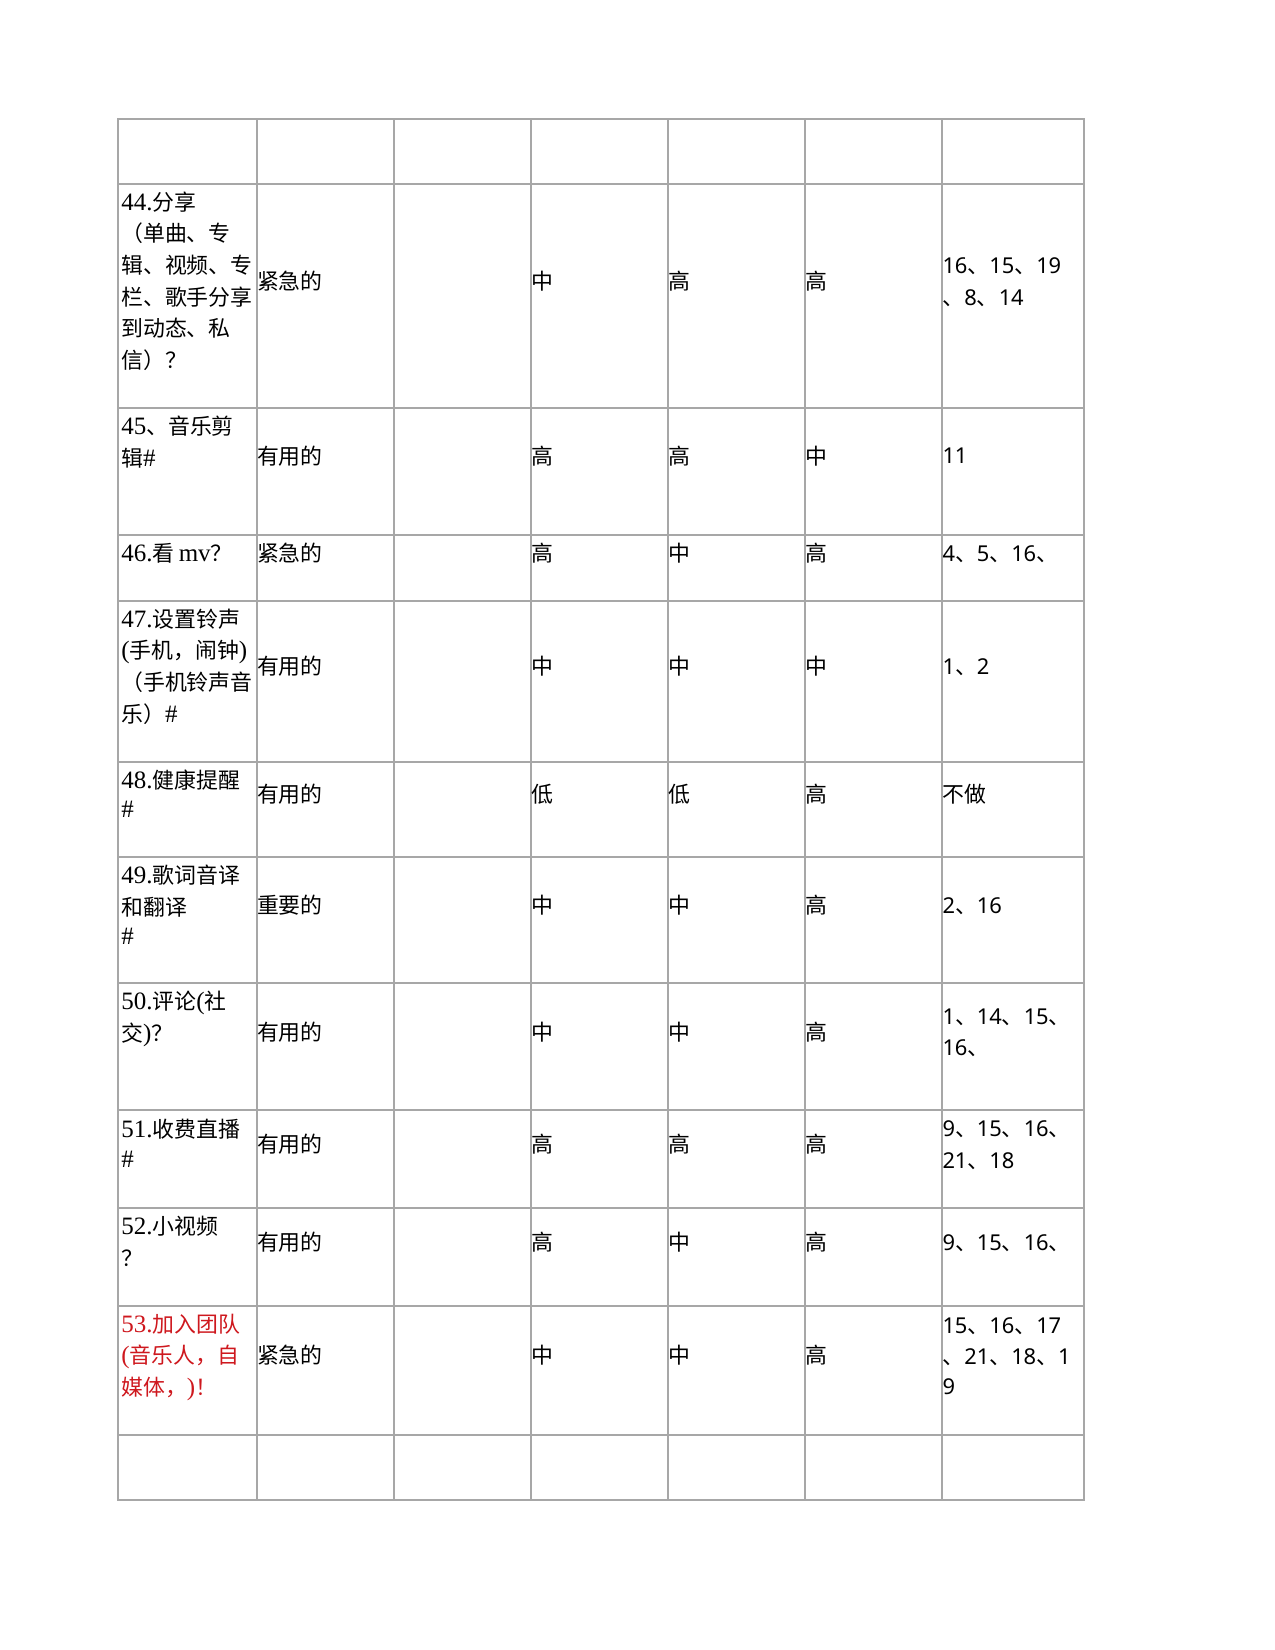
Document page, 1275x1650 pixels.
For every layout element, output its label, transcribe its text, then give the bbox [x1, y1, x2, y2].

table_cell 47.设置铃声(手机，闹钟) （手机铃声音乐）# [119, 602, 256, 761]
table_cell 9、15、16、 [943, 1209, 1083, 1305]
table_cell 46.看mv？ [119, 536, 256, 600]
table_cell 高 [669, 1111, 804, 1207]
table_cell 高 [532, 1209, 667, 1305]
table_cell 高 [806, 1209, 941, 1305]
table_cell [395, 409, 530, 533]
table_cell [395, 984, 530, 1109]
table_cell 低 [669, 763, 804, 856]
table_cell 高 [669, 409, 804, 533]
table_cell 紧急的 [258, 536, 393, 600]
table_cell 52.小视频 ？ [119, 1209, 256, 1305]
table_cell 中 [532, 602, 667, 761]
table_cell 50.评论(社交)？ [119, 984, 256, 1109]
table_cell [806, 1436, 941, 1498]
table_cell [395, 1307, 530, 1434]
table_cell 中 [532, 185, 667, 407]
table_cell 紧急的 [258, 1307, 393, 1434]
table_cell [806, 120, 941, 182]
table_cell [395, 1436, 530, 1498]
table_cell [395, 602, 530, 761]
table_cell 48.健康提醒 # [119, 763, 256, 856]
table_cell 中 [532, 1307, 667, 1434]
table_cell 有用的 [258, 763, 393, 856]
table_cell [669, 120, 804, 182]
table_cell [395, 763, 530, 856]
table_cell [943, 120, 1083, 182]
table_cell 有用的 [258, 1209, 393, 1305]
table_cell 紧急的 [258, 185, 393, 407]
table_cell 重要的 [258, 858, 393, 982]
table_cell [119, 120, 256, 182]
table_cell 51.收费直播 # [119, 1111, 256, 1207]
table_cell 高 [806, 1111, 941, 1207]
table_cell [669, 1436, 804, 1498]
table_cell 16、15、19、8、14 [943, 185, 1083, 407]
table_cell 有用的 [258, 1111, 393, 1207]
table_cell [258, 1436, 393, 1498]
table_cell 高 [806, 858, 941, 982]
table_cell 1、14、15、16、 [943, 984, 1083, 1109]
table_cell 有用的 [258, 984, 393, 1109]
table_cell [943, 1436, 1083, 1498]
table_cell 中 [669, 858, 804, 982]
table_cell 不做 [943, 763, 1083, 856]
table_cell 中 [532, 858, 667, 982]
table_cell 4、5、16、 [943, 536, 1083, 600]
table_cell [395, 536, 530, 600]
table_cell 高 [806, 984, 941, 1109]
table_cell 中 [669, 1307, 804, 1434]
table_cell [395, 185, 530, 407]
table_cell 中 [806, 602, 941, 761]
table_cell 11 [943, 409, 1083, 533]
table_cell [532, 120, 667, 182]
table_cell 高 [806, 185, 941, 407]
table_cell 44.分享 （单曲、专辑、视频、专栏、歌手分享到动态、私信）？ [119, 185, 256, 407]
table_cell [395, 1209, 530, 1305]
table_cell 53.加入团队(音乐人，自媒体，)！ [119, 1307, 256, 1434]
table_cell 1、2 [943, 602, 1083, 761]
table_cell 低 [532, 763, 667, 856]
table_cell 中 [669, 602, 804, 761]
table_cell [532, 1436, 667, 1498]
table_cell 15、16、17、21、18、19 [943, 1307, 1083, 1434]
table_cell 高 [806, 1307, 941, 1434]
table_cell 高 [532, 1111, 667, 1207]
table_cell 高 [532, 409, 667, 533]
table_cell 2、16 [943, 858, 1083, 982]
table_cell 有用的 [258, 409, 393, 533]
table_cell 高 [806, 536, 941, 600]
table_cell 中 [669, 536, 804, 600]
table_cell [395, 858, 530, 982]
table_cell 高 [806, 763, 941, 856]
table_cell 49.歌词音译和翻译 # [119, 858, 256, 982]
table_cell [258, 120, 393, 182]
table_cell 高 [669, 185, 804, 407]
table_cell 中 [532, 984, 667, 1109]
table_cell 中 [806, 409, 941, 533]
table_cell [395, 1111, 530, 1207]
table_cell 高 [532, 536, 667, 600]
table_cell 中 [669, 1209, 804, 1305]
table_cell 有用的 [258, 602, 393, 761]
table_cell [119, 1436, 256, 1498]
table_cell [395, 120, 530, 182]
table_cell 9、15、16、21、18 [943, 1111, 1083, 1207]
table_cell 中 [669, 984, 804, 1109]
table_cell 45、音乐剪辑# [119, 409, 256, 533]
